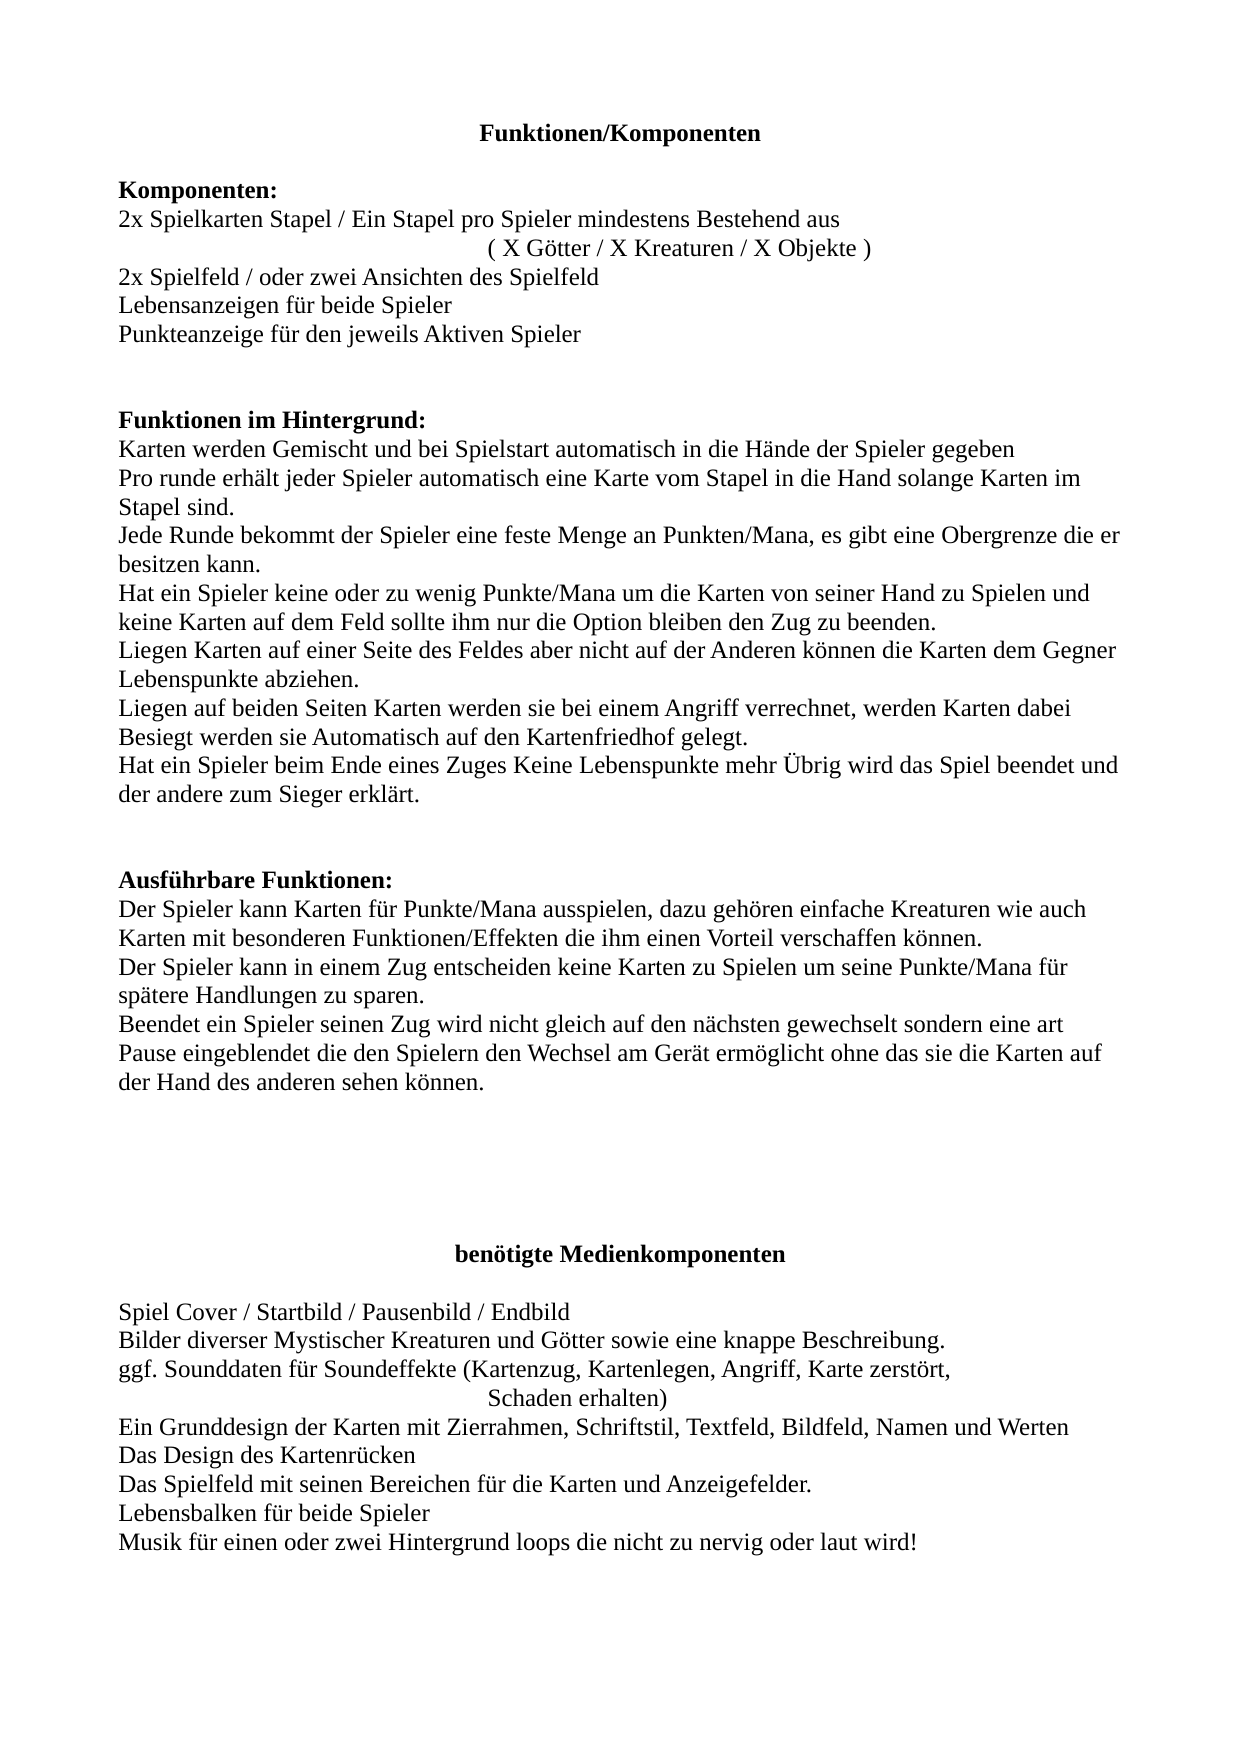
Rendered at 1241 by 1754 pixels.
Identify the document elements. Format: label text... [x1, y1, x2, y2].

text Jede Runde bekommt der Spieler eine feste Menge an Punkten/Mana, es gibt eine Obergrenze die er besitzen kann. Hat ein Spieler keine oder zu wenig Punkte/Mana um die Karten von seiner Hand zu Spielen und keine Karten auf dem Feld sollte ihm nur die Option bleiben den Zug zu beenden. [118, 521, 1122, 636]
text Spiel Cover / Startbild / Pausenbild / Endbild [118, 1297, 1122, 1326]
text Lebensanzeigen für beide Spieler Punkteanzeige für den jeweils Aktiven Spieler [118, 291, 1122, 348]
text Funktionen im Hintergrund: [118, 406, 1122, 434]
text Liegen Karten auf einer Seite des Feldes aber nicht auf der Anderen können die Karten dem Gegner Lebenspunkte abziehen. Liegen auf beiden Seiten Karten werden sie bei einem Angriff verrechnet, werden Karten dabei Besiegt werden sie Automatisch auf den Kartenfriedhof gelegt. [118, 636, 1122, 751]
text Funktionen/Komponenten [118, 118, 1122, 147]
text Hat ein Spieler beim Ende eines Zuges Keine Lebenspunkte mehr Übrig wird das Spiel beendet und der andere zum Sieger erklärt. [118, 751, 1122, 808]
text 2x Spielkarten Stapel / Ein Stapel pro Spieler mindestens Bestehend aus [118, 204, 1122, 233]
text Komponenten: [118, 176, 1122, 204]
text benötigte Medienkomponenten [118, 1239, 1122, 1268]
text ( X Götter / X Kreaturen / X Objekte ) [118, 233, 1122, 262]
text Der Spieler kann Karten für Punkte/Mana ausspielen, dazu gehören einfache Kreaturen wie auch Karten mit besonderen Funktionen/Effekten die ihm einen Vorteil verschaffen können. Der Spieler kann in einem Zug entscheiden keine Karten zu Spielen um seine Punkte/Mana für spätere Handlungen zu sparen. [118, 894, 1122, 1009]
text Ausführbare Funktionen: [118, 866, 1122, 894]
text Karten werden Gemischt und bei Spielstart automatisch in die Hände der Spieler gegeben [118, 434, 1122, 463]
text ggf. Sounddaten für Soundeffekte (Kartenzug, Kartenlegen, Angriff, Karte zerstört, [118, 1354, 1122, 1383]
text 2x Spielfeld / oder zwei Ansichten des Spielfeld [118, 262, 1122, 291]
text Bilder diverser Mystischer Kreaturen und Götter sowie eine knappe Beschreibung. [118, 1326, 1122, 1354]
text Pro runde erhält jeder Spieler automatisch eine Karte vom Stapel in die Hand solange Karten im Stapel sind. [118, 463, 1122, 521]
text Musik für einen oder zwei Hintergrund loops die nicht zu nervig oder laut wird! [118, 1527, 1122, 1556]
text Ein Grunddesign der Karten mit Zierrahmen, Schriftstil, Textfeld, Bildfeld, Namen und Werten Das Design des Kartenrücken Das Spielfeld mit seinen Bereichen für die Karten und Anzeigefelder. Lebensbalken für beide Spieler [118, 1412, 1122, 1527]
text Schaden erhalten) [118, 1383, 1122, 1412]
text Beendet ein Spieler seinen Zug wird nicht gleich auf den nächsten gewechselt sondern eine art Pause eingeblendet die den Spielern den Wechsel am Gerät ermöglicht ohne das sie die Karten auf der Hand des anderen sehen können. [118, 1009, 1122, 1096]
